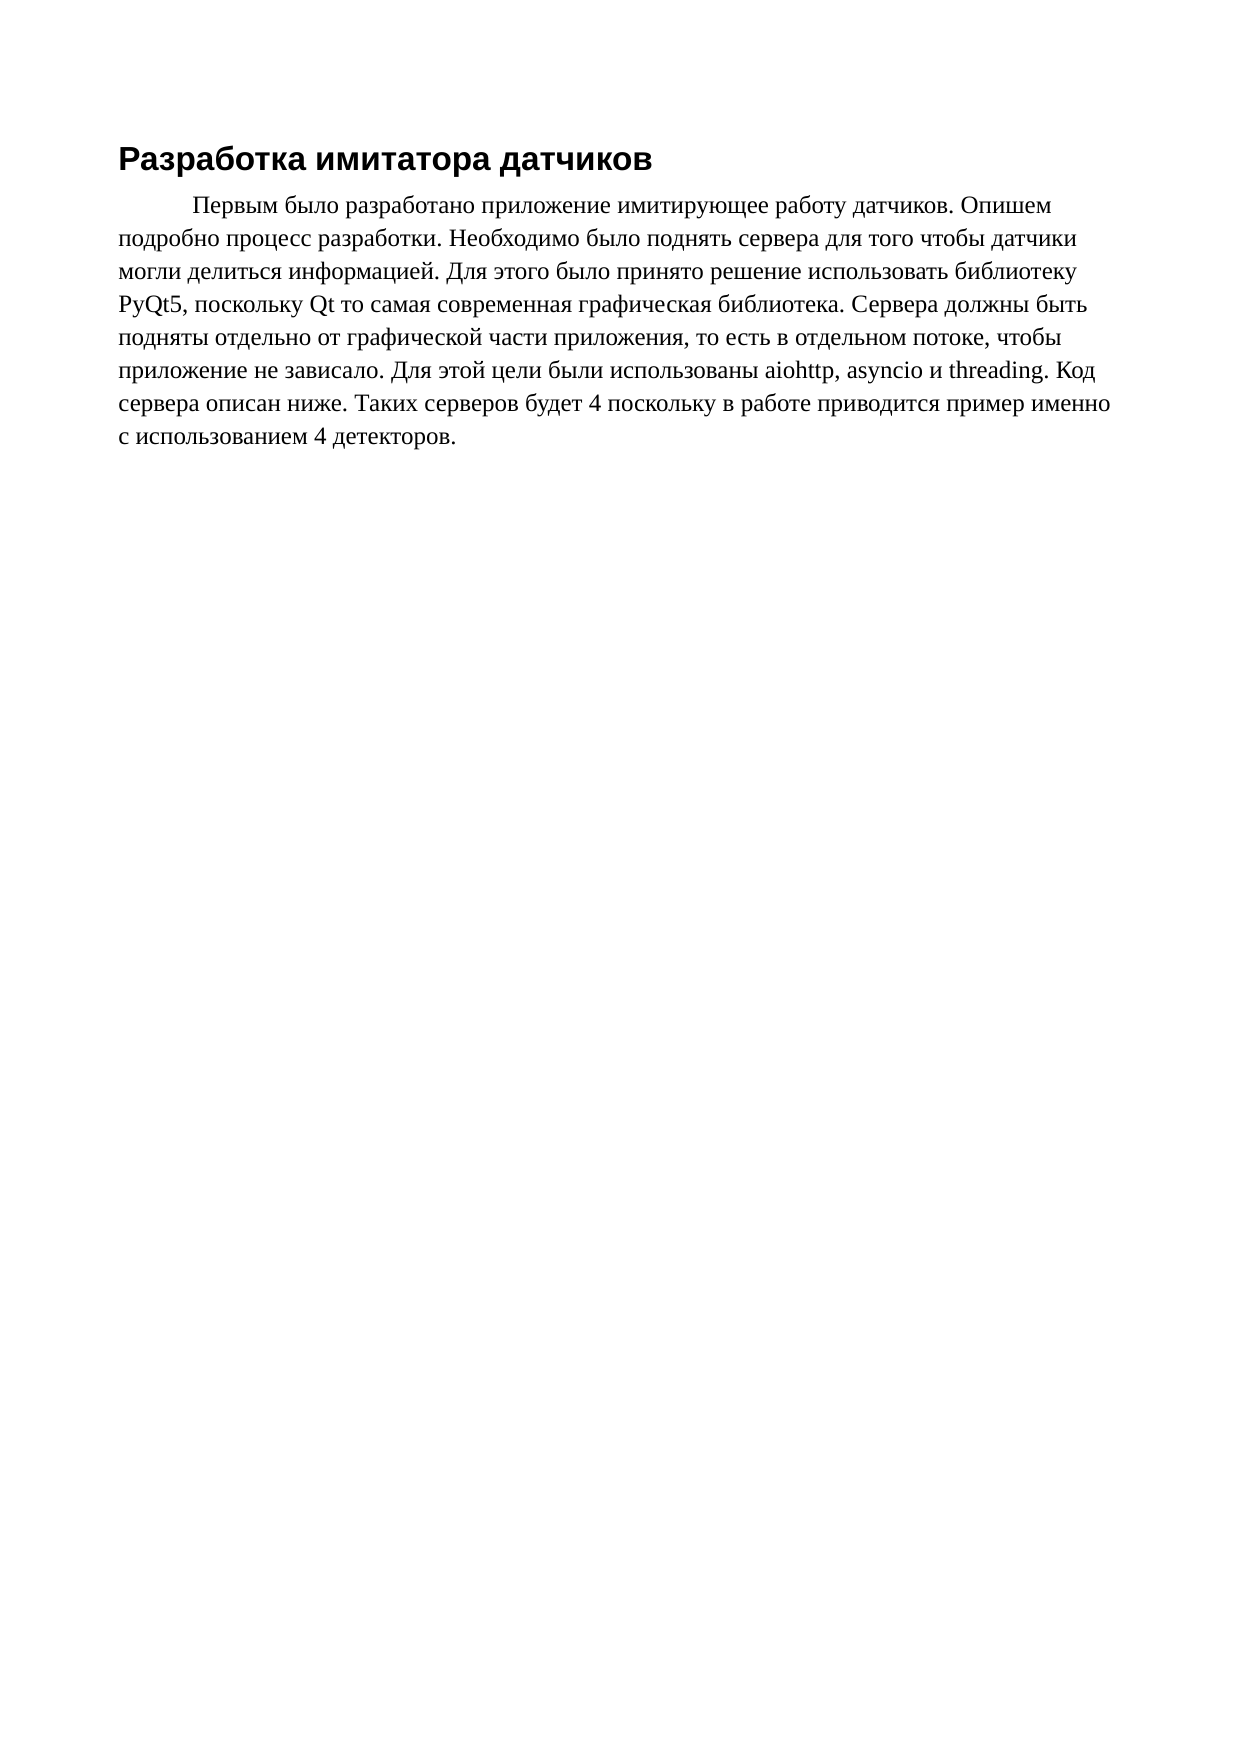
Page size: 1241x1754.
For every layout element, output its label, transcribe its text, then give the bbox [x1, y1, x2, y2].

subtitle Разработка имитатора датчиков [118, 139, 1122, 177]
text Первым было разработано приложение имитирующее работу датчиков. Опишем подробно процесс разработки. Необходимо было поднять сервера для того чтобы датчики могли делиться информацией. Для этого было принято решение использовать библиотеку PyQt5, поскольку Qt то самая современная графическая библиотека. Сервера должны быть подняты отдельно от графической части приложения, то есть в отдельном потоке, чтобы приложение не зависало. Для этой цели были использованы aiohttp, asyncio и threading. Код сервера описан ниже. Таких серверов будет 4 поскольку в работе приводится пример именно с использованием 4 детекторов. [118, 190, 1122, 450]
